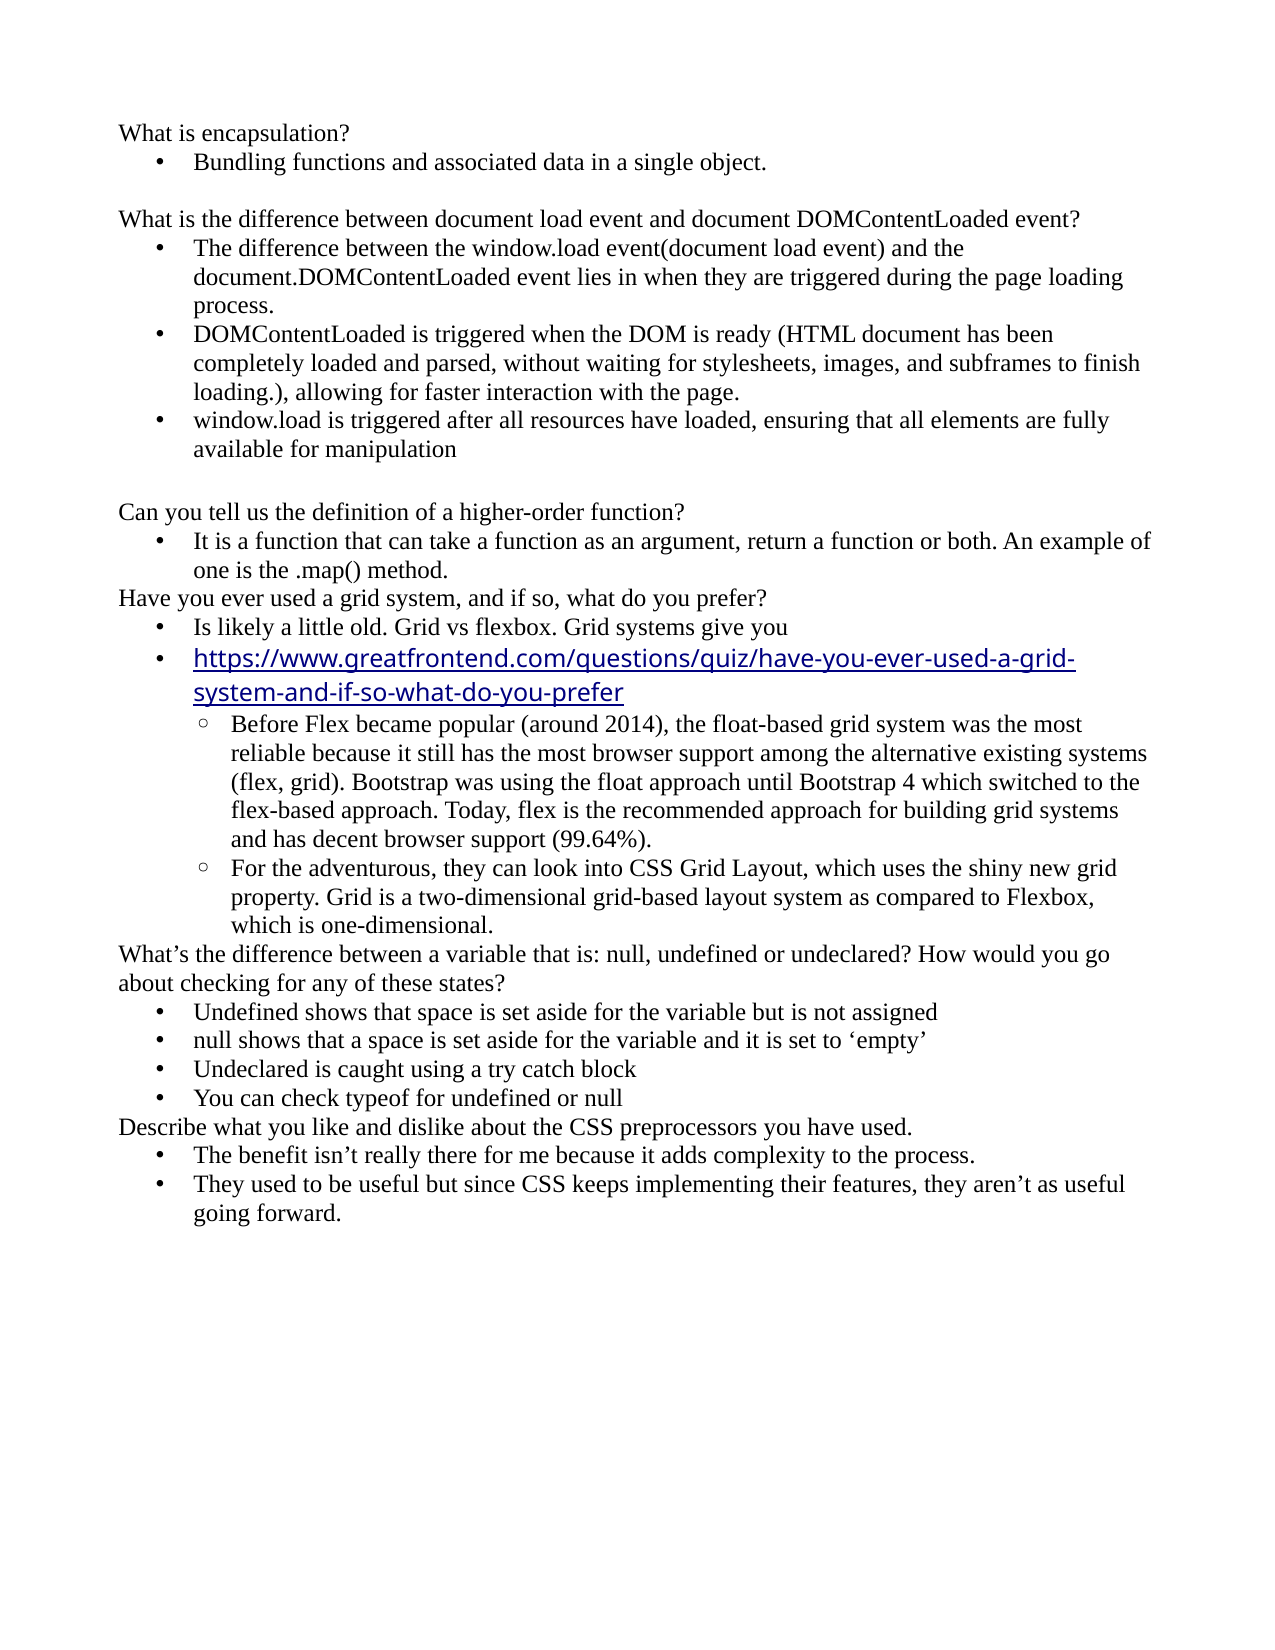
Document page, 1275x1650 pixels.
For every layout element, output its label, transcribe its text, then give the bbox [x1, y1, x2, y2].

list null shows that a space is set aside for the variable and it is set to ‘empty’ [156, 1025, 1157, 1054]
text What is the difference between document load event and document DOMContentLoaded event? [118, 204, 1157, 233]
list DOMContentLoaded is triggered when the DOM is ready (HTML document has been completely loaded and parsed, without waiting for stylesheets, images, and subframes to finish loading.), allowing for faster interaction with the page. [156, 319, 1157, 406]
list The benefit isn’t really there for me because it adds complexity to the process. [156, 1140, 1157, 1169]
list It is a function that can take a function as an argument, return a function or both. An example of one is the .map() method. [156, 526, 1157, 583]
list You can check typeof for undefined or null [156, 1083, 1157, 1112]
list Is likely a little old. Grid vs flexbox. Grid systems give you [156, 612, 1157, 641]
list For the adventurous, they can look into CSS Grid Layout, which uses the shiny new grid property. Grid is a two-dimensional grid-based layout system as compared to Flexbox, which is one-dimensional. [193, 853, 1157, 939]
text Describe what you like and dislike about the CSS preprocessors you have used. [118, 1112, 1157, 1140]
text Can you tell us the definition of a higher-order function? [118, 497, 1157, 526]
list Undefined shows that space is set aside for the variable but is not assigned [156, 997, 1157, 1025]
list Bundling functions and associated data in a single object. [156, 147, 1157, 176]
list window.load is triggered after all resources have loaded, ensuring that all elements are fully available for manipulation [156, 406, 1157, 463]
list Undeclared is caught using a try catch block [156, 1054, 1157, 1083]
list Before Flex became popular (around 2014), the float-based grid system was the most reliable because it still has the most browser support among the alternative existing systems (flex, grid). Bootstrap was using the float approach until Bootstrap 4 which switched to the flex-based approach. Today, flex is the recommended approach for building grid systems and has decent browser support (99.64%). [193, 709, 1157, 853]
list https://www.greatfrontend.com/questions/quiz/have-you-ever-used-a-grid-system-and-if-so-what-do-you-prefer [156, 641, 1157, 709]
text What is encapsulation? [118, 118, 1157, 147]
list They used to be useful but since CSS keeps implementing their features, they aren’t as useful going forward. [156, 1169, 1157, 1227]
list The difference between the window.load event(document load event) and the document.DOMContentLoaded event lies in when they are triggered during the page loading process. [156, 233, 1157, 319]
text Have you ever used a grid system, and if so, what do you prefer? [118, 583, 1157, 612]
text What’s the difference between a variable that is: null, undefined or undeclared? How would you go about checking for any of these states? [118, 939, 1157, 997]
